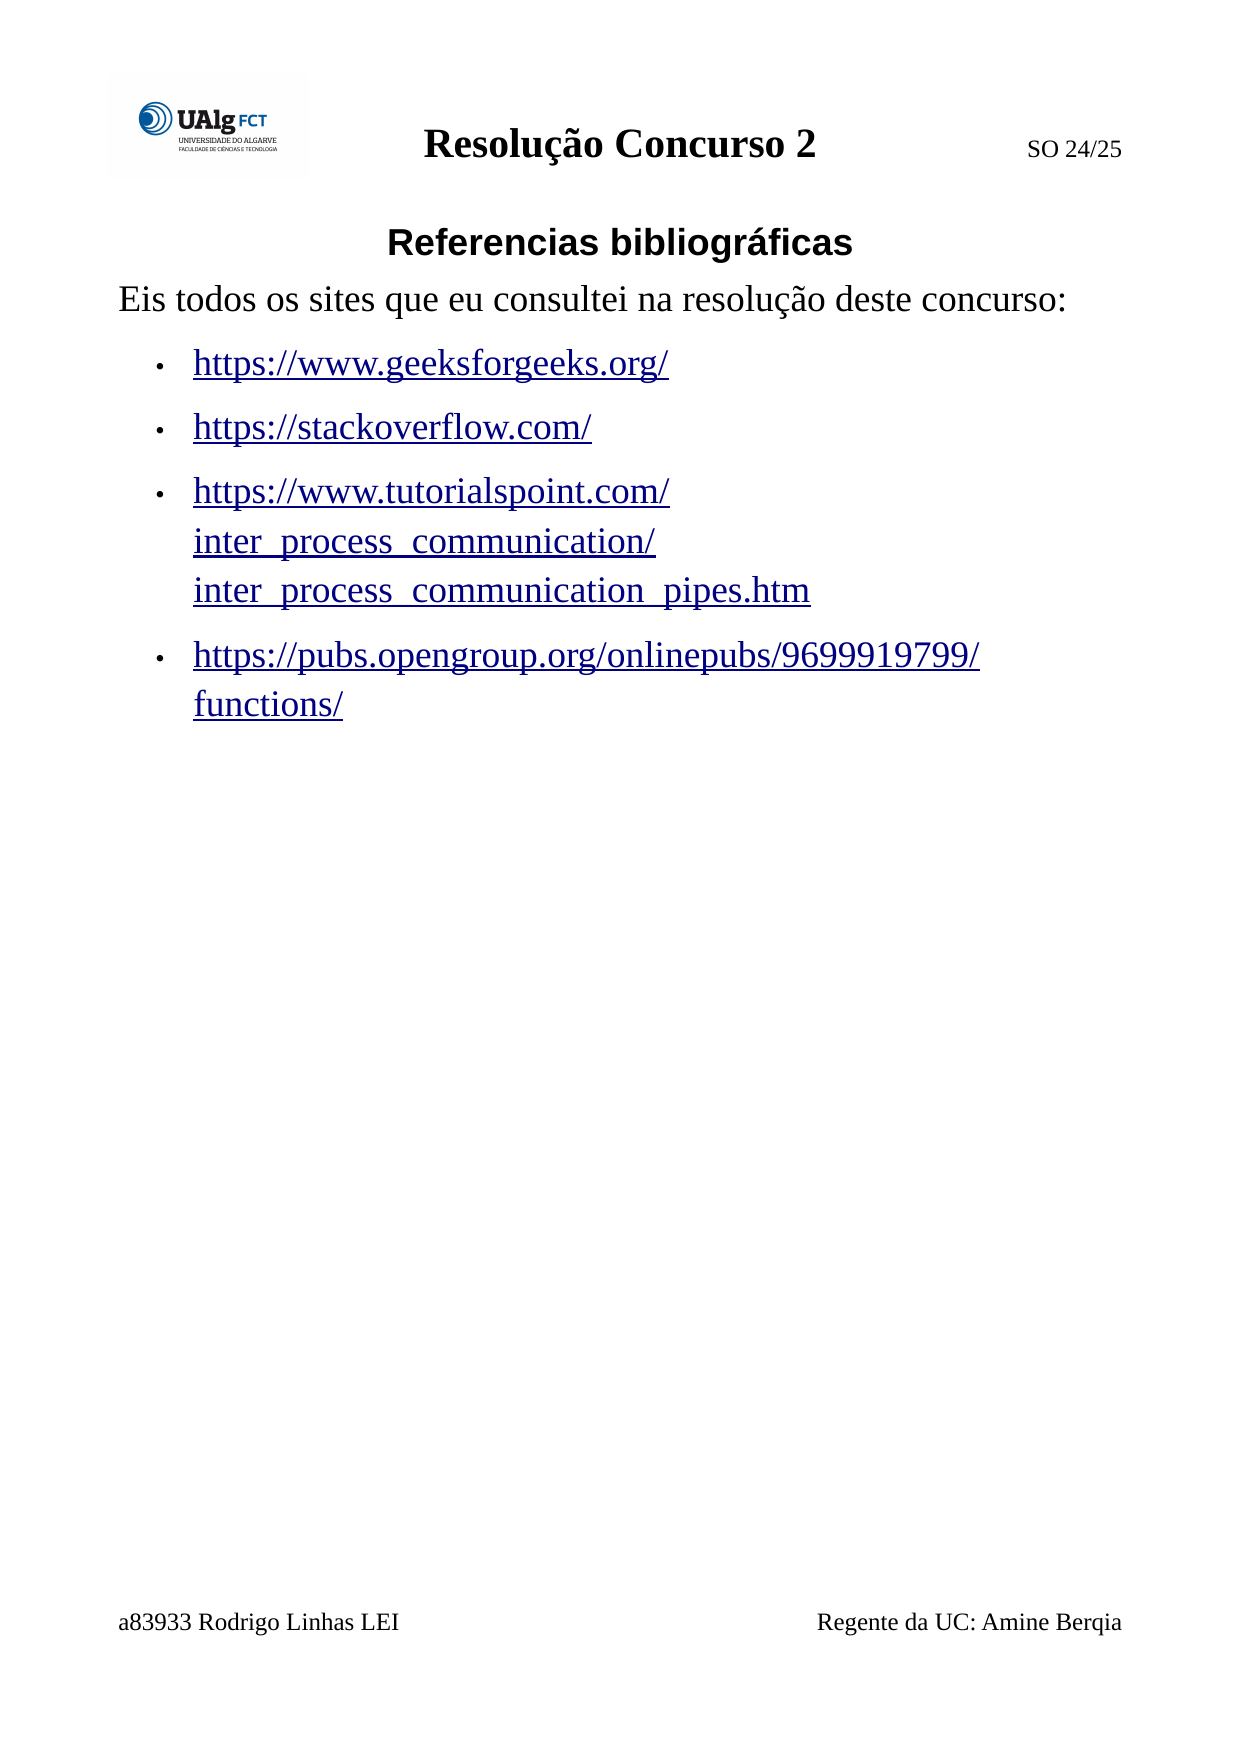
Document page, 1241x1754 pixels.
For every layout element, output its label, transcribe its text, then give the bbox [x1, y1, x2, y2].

list https://www.geeksforgeeks.org/ [156, 340, 1122, 383]
list https://stackoverflow.com/ [156, 404, 1122, 448]
text Eis todos os sites que eu consultei na resolução deste concurso: [118, 276, 1122, 319]
subtitle Referencias bibliográficas [118, 221, 1122, 264]
list https://pubs.opengroup.org/onlinepubs/9699919799/functions/ [156, 632, 1122, 725]
picture [106, 73, 310, 180]
list https://www.tutorialspoint.com/inter_process_communication/inter_process_communication_pipes.htm [156, 469, 1122, 611]
